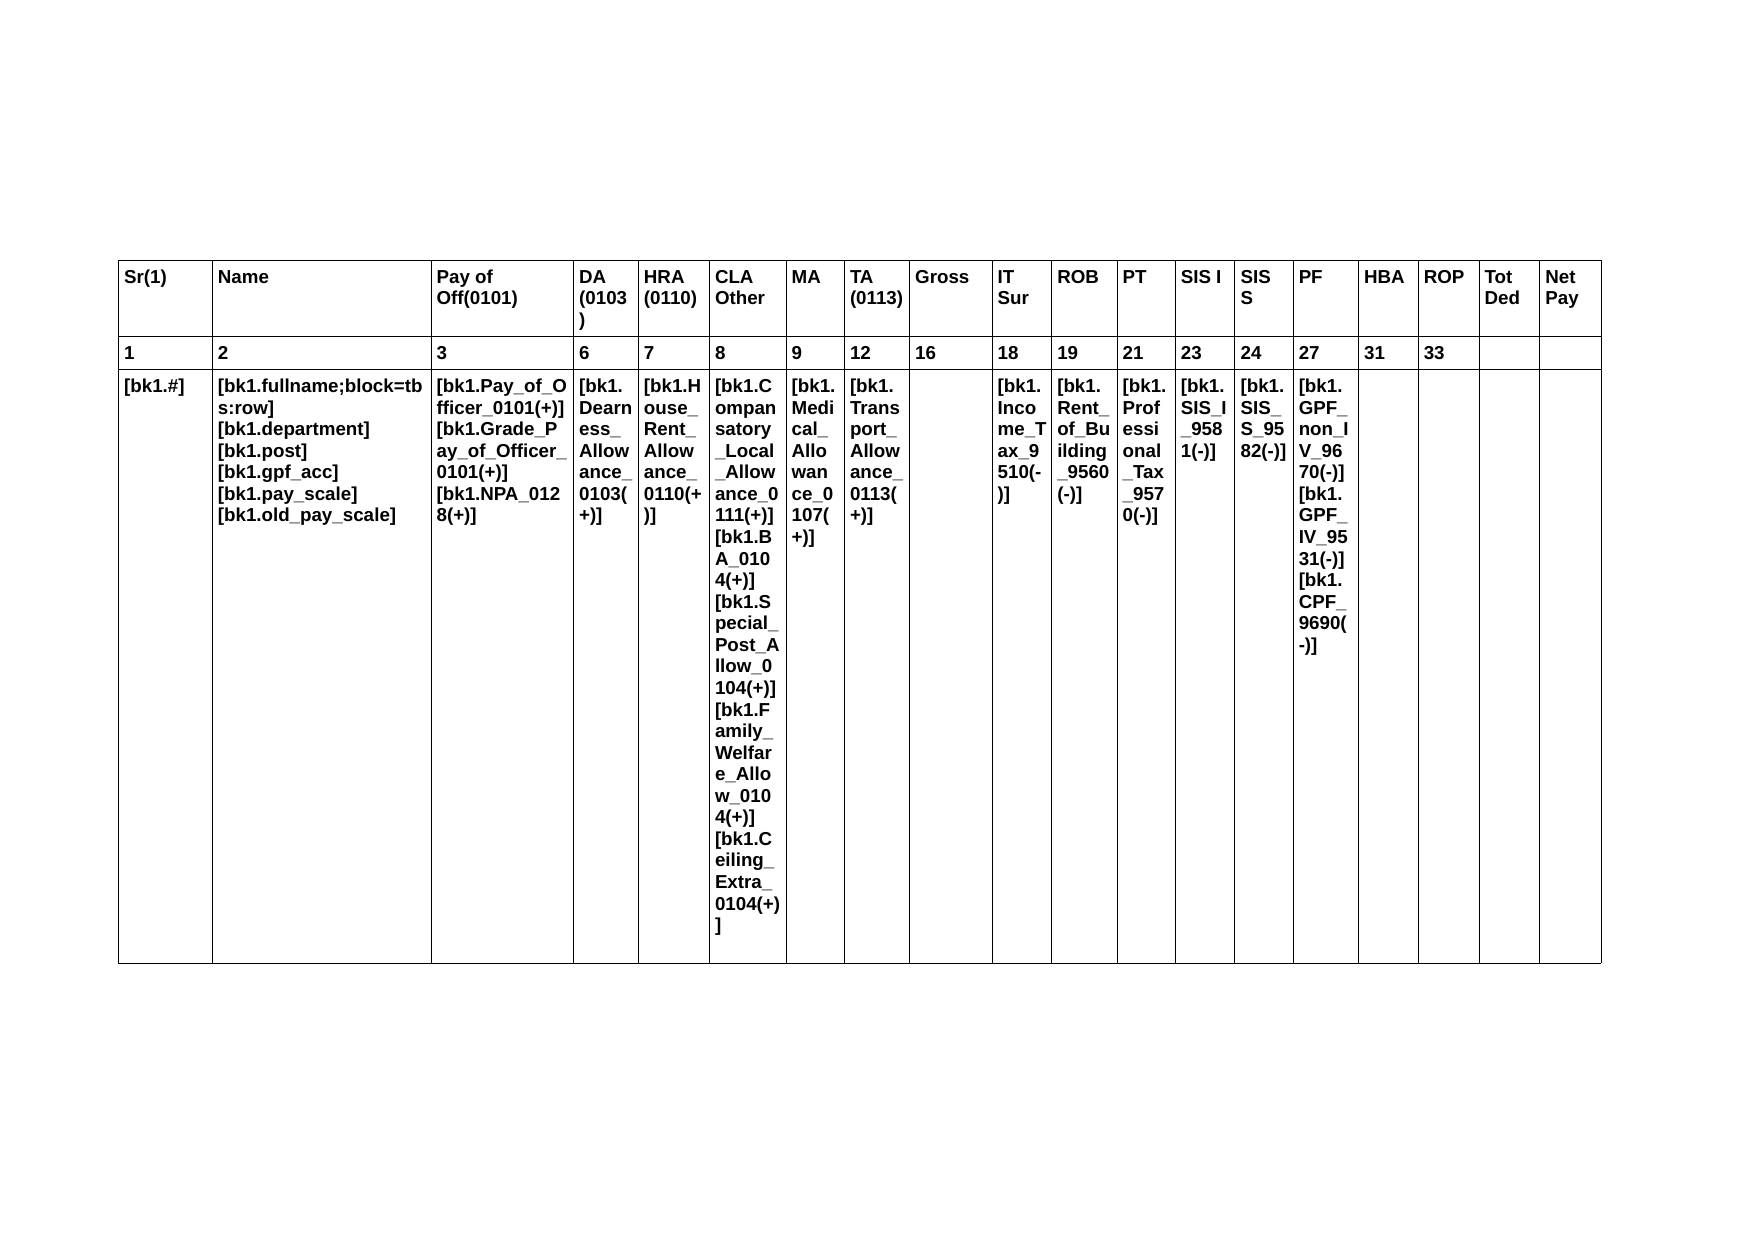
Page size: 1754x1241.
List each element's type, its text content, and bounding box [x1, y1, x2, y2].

table_cell [910, 370, 992, 963]
table_cell [bk1.House_Rent_Allowance_0110(+)] [639, 370, 709, 963]
table_header SIS S [1235, 261, 1293, 336]
table_cell [1540, 370, 1601, 963]
table_header PF [1294, 261, 1358, 336]
table_cell [bk1.Pay_of_Officer_0101(+)] [bk1.Grade_Pay_of_Officer_0101(+)] [bk1.NPA_0128(+)] [432, 370, 573, 963]
table_cell 7 [639, 337, 709, 369]
table_cell 33 [1419, 337, 1479, 369]
table_cell 19 [1052, 337, 1117, 369]
table_cell 24 [1235, 337, 1293, 369]
table_cell 21 [1118, 337, 1175, 369]
table_header HRA (0110) [639, 261, 709, 336]
table_cell 9 [787, 337, 844, 369]
table_header IT Sur [993, 261, 1051, 336]
table_cell 23 [1176, 337, 1234, 369]
table_header Sr(1) [119, 261, 212, 336]
table_cell [bk1.Compansatory_Local_Allowance_0111(+)] [bk1.BA_0104(+)] [bk1.Special_Post_Allow_0104(+)] [bk1.Family_Welfare_Allow_0104(+)] [bk1.Ceiling_Extra_0104(+)] [710, 370, 786, 963]
table_cell 6 [574, 337, 638, 369]
table_cell [bk1.Medical_Allowance_0107(+)] [787, 370, 844, 963]
table_cell [bk1.GPF_non_IV_9670(-)] [bk1.GPF_IV_9531(-)] [bk1.CPF_9690(-)] [1294, 370, 1358, 963]
table_cell 12 [845, 337, 909, 369]
table_header Gross [910, 261, 992, 336]
table_header Net Pay [1540, 261, 1601, 336]
table_header CLA Other [710, 261, 786, 336]
table_cell [1480, 370, 1539, 963]
table_header SIS I [1176, 261, 1234, 336]
table_header DA (0103) [574, 261, 638, 336]
table_cell [bk1.#] [119, 370, 212, 963]
table_cell [bk1.Transport_Allowance_0113(+)] [845, 370, 909, 963]
table_header PT [1118, 261, 1175, 336]
table_cell [1480, 337, 1539, 369]
table_cell [bk1.SIS_I_9581(-)] [1176, 370, 1234, 963]
table_header Tot Ded [1480, 261, 1539, 336]
table_header ROP [1419, 261, 1479, 336]
table_cell [1419, 370, 1479, 963]
table_cell [1540, 337, 1601, 369]
table_cell [bk1.Income_Tax_9510(-)] [993, 370, 1051, 963]
table_cell 8 [710, 337, 786, 369]
table_cell [bk1.fullname;block=tbs:row] [bk1.department] [bk1.post] [bk1.gpf_acc] [bk1.pay_scale] [bk1.old_pay_scale] [213, 370, 431, 963]
table_cell [bk1.Professional_Tax_9570(-)] [1118, 370, 1175, 963]
table_cell 27 [1294, 337, 1358, 369]
table_header ROB [1052, 261, 1117, 336]
table_cell 2 [213, 337, 431, 369]
table_cell 16 [910, 337, 992, 369]
table_cell [bk1.Dearness_Allowance_0103(+)] [574, 370, 638, 963]
table_cell [bk1.SIS_S_9582(-)] [1235, 370, 1293, 963]
table_header MA [787, 261, 844, 336]
table_cell 18 [993, 337, 1051, 369]
table_header TA (0113) [845, 261, 909, 336]
table_header HBA [1359, 261, 1418, 336]
table_header Pay of Off(0101) [432, 261, 573, 336]
table_cell [bk1.Rent_of_Building_9560(-)] [1052, 370, 1117, 963]
table_cell 1 [119, 337, 212, 369]
table_header Name [213, 261, 431, 336]
table_cell 3 [432, 337, 573, 369]
table_cell [1359, 370, 1418, 963]
table_cell 31 [1359, 337, 1418, 369]
